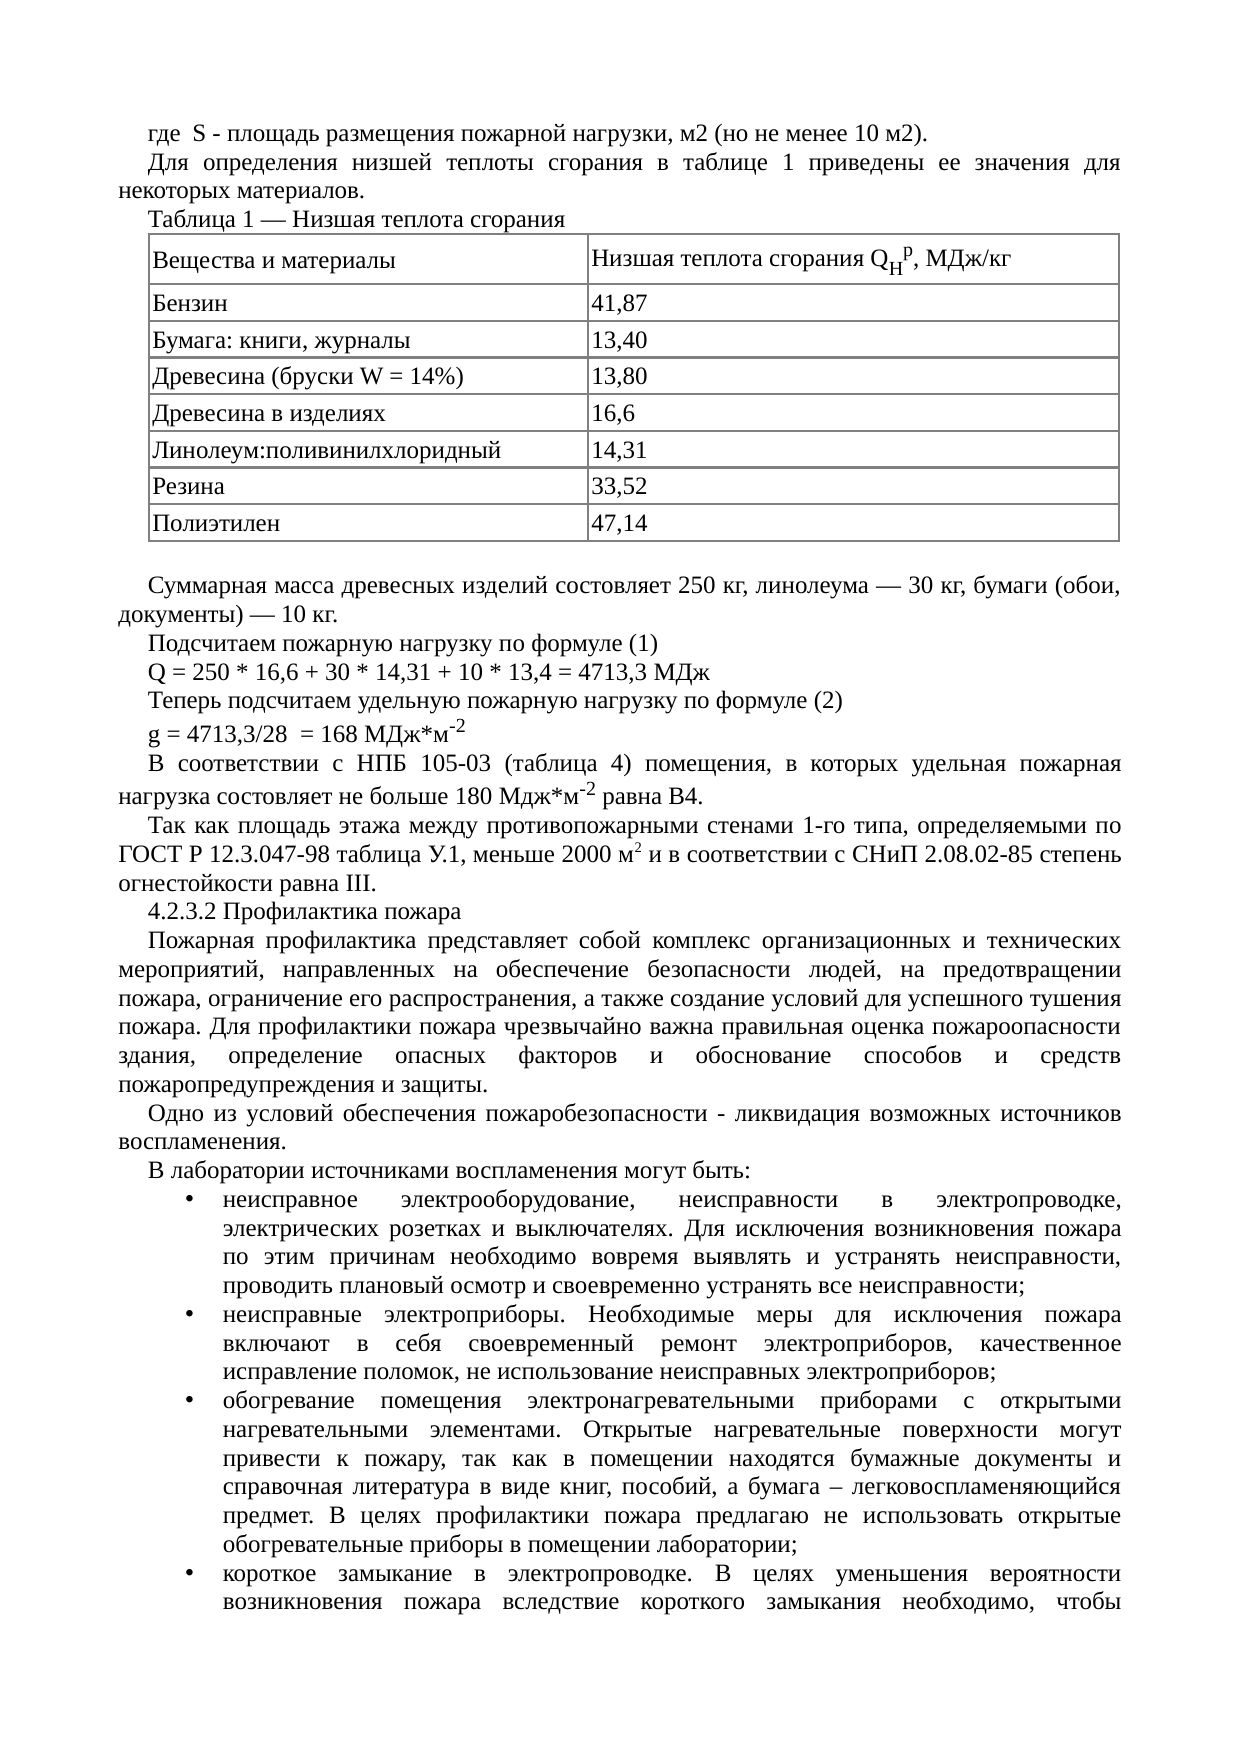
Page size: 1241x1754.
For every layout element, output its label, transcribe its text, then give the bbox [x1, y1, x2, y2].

text Так как площадь этажа между противопожарными стенами 1-го типа, определяемыми по ГОСТ Р 12.3.047-98 таблица У.1, меньше 2000 м2 и в соответствии с СНиП 2.08.02-85 степень огнестойкости равна III. [118, 810, 1122, 896]
text Суммарная масса древесных изделий состовляет 250 кг, линолеума — 30 кг, бумаги (обои, документы) — 10 кг. [118, 571, 1122, 628]
text 4.2.3.2 Профилактика пожара [118, 896, 1122, 925]
table_header Вещества и материалы [150, 235, 587, 283]
table_cell 47,14 [589, 505, 1118, 540]
list неисправное электрооборудование, неисправности в электропроводке, электрических розетках и выключателях. Для исключения возникновения пожара по этим причинам необходимо вовремя выявлять и устранять неисправности, проводить плановый осмотр и своевременно устранять все неисправности; [185, 1184, 1122, 1299]
text Для определения низшей теплоты сгорания в таблице 1 приведены ее значения для некоторых материалов. [118, 147, 1122, 204]
text Одно из условий обеспечения пожаробезопасности - ликвидация возможных источников воспламенения. [118, 1098, 1122, 1155]
text Подсчитаем пожарную нагрузку по формуле (1) [118, 628, 1122, 657]
table_cell Резина [150, 469, 587, 503]
table_cell Древесина в изделиях [150, 395, 587, 430]
text Теперь подсчитаем удельную пожарную нагрузку по формуле (2) [118, 686, 1122, 714]
list короткое замыкание в электропроводке. В целях уменьшения вероятности возникновения пожара вследствие короткого замыкания необходимо, чтобы [185, 1558, 1122, 1615]
table_cell Бумага: книги, журналы [150, 322, 587, 356]
list неисправные электроприборы. Необходимые меры для исключения пожара включают в себя своевременный ремонт электроприборов, качественное исправление поломок, не использование неисправных электроприборов; [185, 1299, 1122, 1385]
text В соответствии с НПБ 105-03 (таблица 4) помещения, в которых удельная пожарная нагрузка состовляет не больше 180 Мдж*м-2 равна В4. [118, 748, 1122, 810]
table_cell 14,31 [589, 432, 1118, 466]
text Q = 250 * 16,6 + 30 * 14,31 + 10 * 13,4 = 4713,3 МДж [118, 657, 1122, 686]
table_cell Бензин [150, 285, 587, 320]
list обогревание помещения электронагревательными приборами с открытыми нагревательными элементами. Открытые нагревательные поверхности могут привести к пожару, так как в помещении находятся бумажные документы и справочная литература в виде книг, пособий, а бумага – легковоспламеняющийся предмет. В целях профилактики пожара предлагаю не использовать открытые обогревательные приборы в помещении лаборатории; [185, 1385, 1122, 1558]
table_cell 16,6 [589, 395, 1118, 430]
table_cell 13,80 [589, 359, 1118, 393]
text Пожарная профилактика представляет собой комплекс организационных и технических мероприятий, направленных на обеспечение безопасности людей, на предотвращении пожара, ограничение его распространения, а также создание условий для успешного тушения пожара. Для профилактики пожара чрезвычайно важна правильная оценка пожароопасности здания, определение опасных факторов и обоснование способов и средств пожаропредупреждения и защиты. [118, 925, 1122, 1098]
table_cell Древесина (бруски W = 14%) [150, 359, 587, 393]
table_cell 33,52 [589, 469, 1118, 503]
text В лаборатории источниками воспламенения могут быть: [118, 1155, 1122, 1184]
table_cell 13,40 [589, 322, 1118, 356]
table_cell Полиэтилен [150, 505, 587, 540]
table_cell Линолеум:поливинилхлоридный [150, 432, 587, 466]
text g = 4713,3/28 = 168 МДж*м-2 [118, 714, 1122, 748]
text где S - площадь размещения пожарной нагрузки, м2 (но не менее 10 м2). [118, 118, 1122, 147]
table_header Низшая теплота сгорания QHp, МДж/кг [589, 235, 1118, 283]
table_cell 41,87 [589, 285, 1118, 320]
text Таблица 1 — Низшая теплота сгорания [118, 204, 1122, 233]
